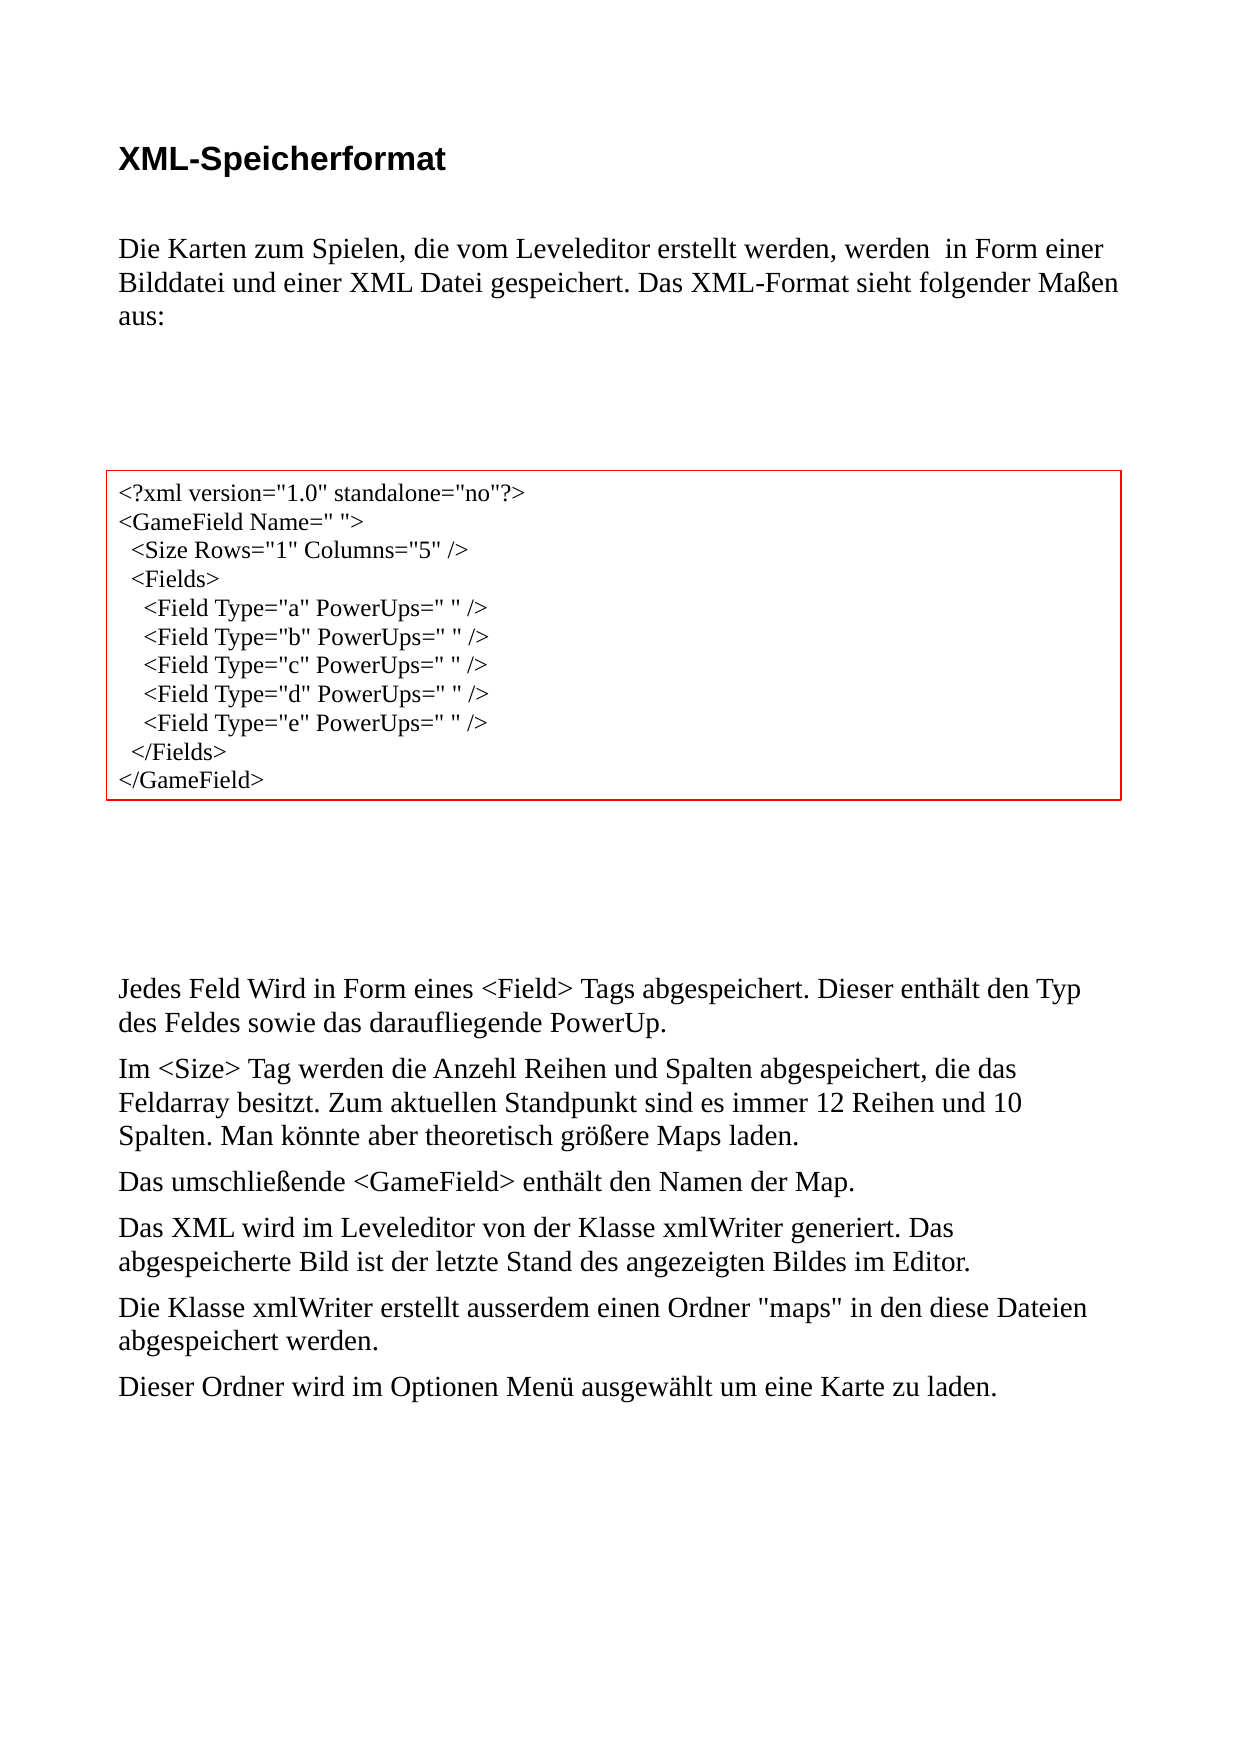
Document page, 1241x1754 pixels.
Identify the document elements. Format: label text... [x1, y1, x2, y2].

text Das XML wird im Leveleditor von der Klasse xmlWriter generiert. Das abgespeicherte Bild ist der letzte Stand des angezeigten Bildes im Editor. [118, 1210, 1122, 1277]
text Die Karten zum Spielen, die vom Leveleditor erstellt werden, werden in Form einer Bilddatei und einer XML Datei gespeichert. Das XML-Format sieht folgender Maßen aus: [118, 231, 1122, 332]
text Die Klasse xmlWriter erstellt ausserdem einen Ordner "maps" in den diese Dateien abgespeichert werden. [118, 1290, 1122, 1357]
subtitle XML-Speicherformat [118, 139, 1122, 178]
text Dieser Ordner wird im Optionen Menü ausgewählt um eine Karte zu laden. [118, 1369, 1122, 1403]
text Im <Size> Tag werden die Anzehl Reihen und Spalten abgespeichert, die das Feldarray besitzt. Zum aktuellen Standpunkt sind es immer 12 Reihen und 10 Spalten. Man könnte aber theoretisch größere Maps laden. [118, 1051, 1122, 1152]
text Jedes Feld Wird in Form eines <Field> Tags abgespeichert. Dieser enthält den Typ des Feldes sowie das daraufliegende PowerUp. [118, 972, 1122, 1039]
text <?xml version="1.0" standalone="no"?> <GameField Name=" "> <Size Rows="1" Columns="5" /> <Fields> <Field Type="a" PowerUps=" " /> <Field Type="b" PowerUps=" " /> <Field Type="c" PowerUps=" " /> <Field Type="d" PowerUps=" " /> <Field Type="e" PowerUps=" " /> </Fields> </GameField> [118, 478, 1120, 794]
text Das umschließende <GameField> enthält den Namen der Map. [118, 1164, 1122, 1198]
